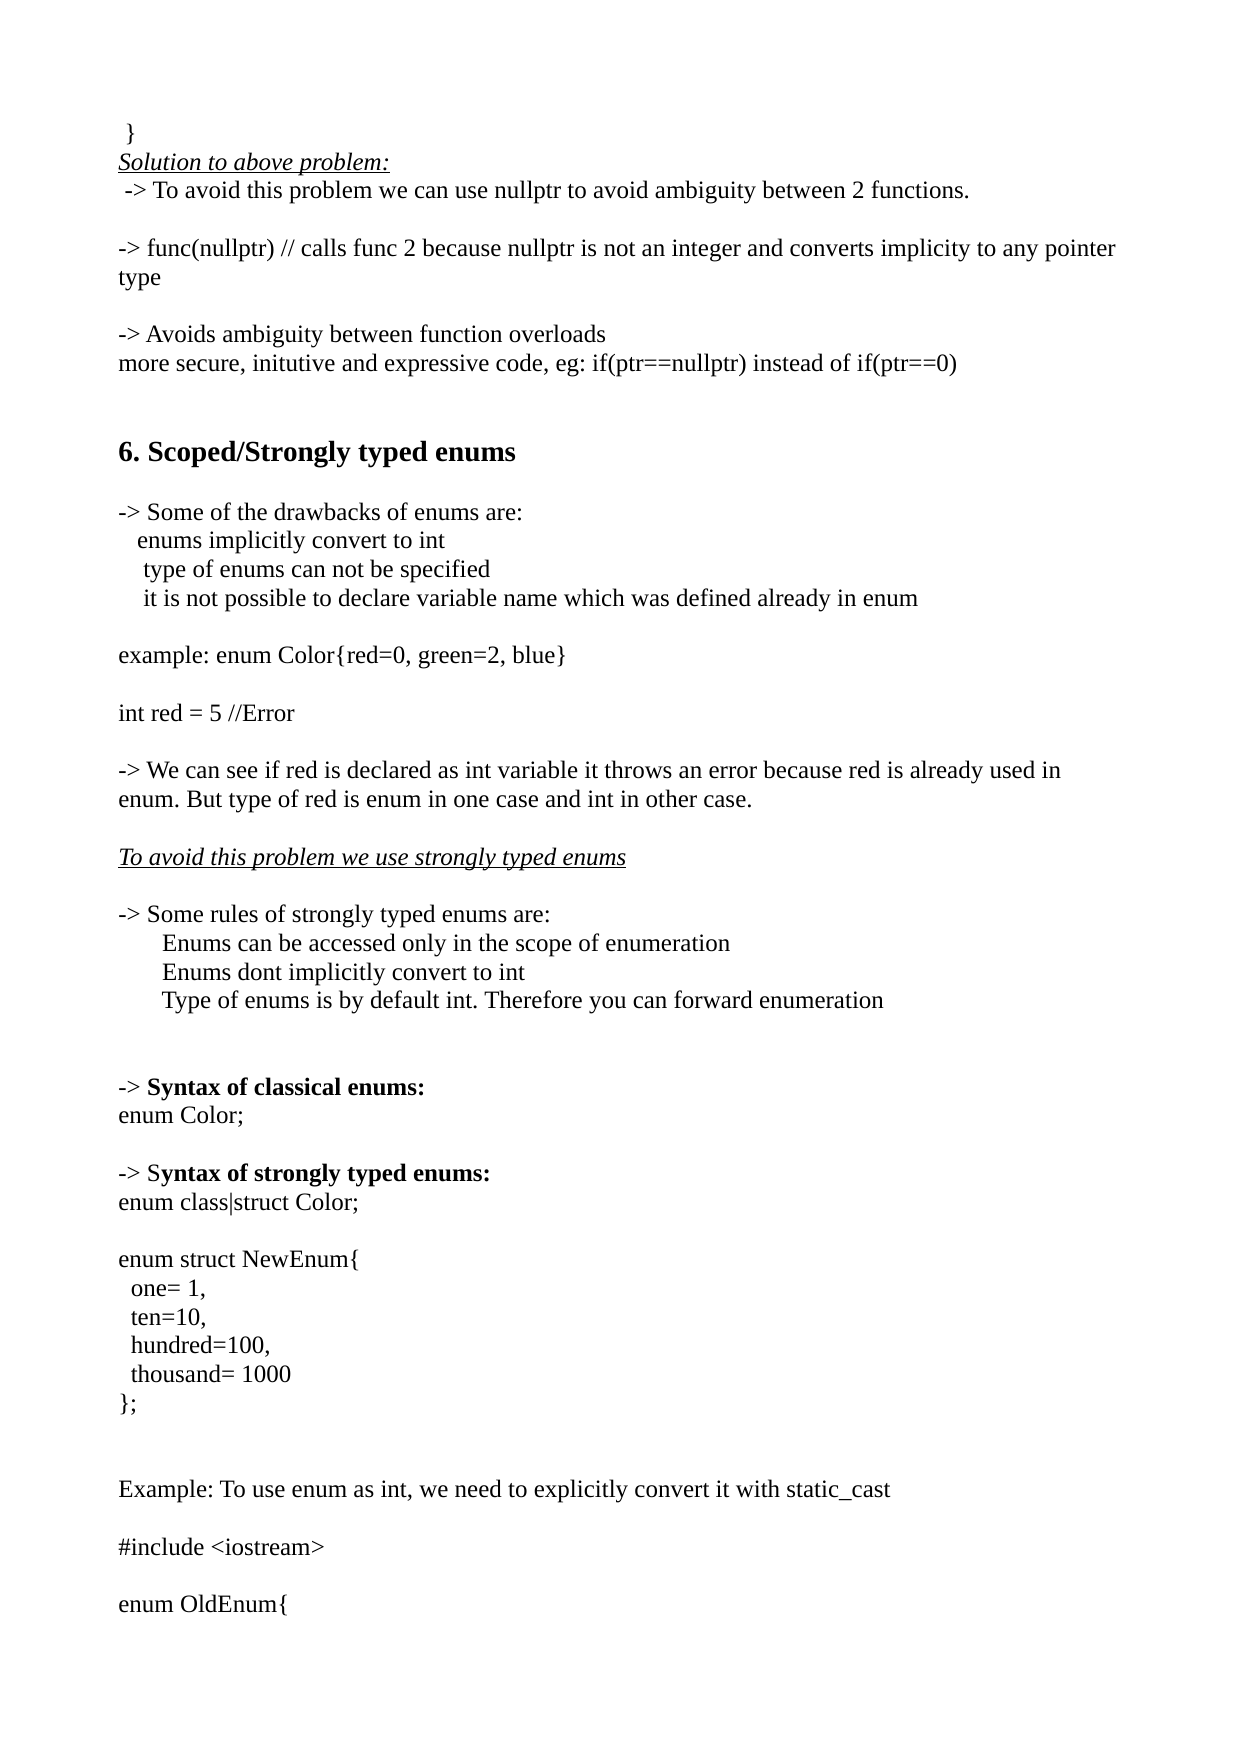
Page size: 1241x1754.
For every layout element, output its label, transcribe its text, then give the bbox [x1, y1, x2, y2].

text thousand= 1000 [118, 1359, 1122, 1388]
text enums implicitly convert to int [118, 525, 1122, 554]
text To avoid this problem we use strongly typed enums [118, 842, 1122, 870]
text }; [118, 1388, 1122, 1417]
text enum struct NewEnum{ [118, 1244, 1122, 1273]
text type of enums can not be specified [118, 554, 1122, 583]
text enum Color; [118, 1100, 1122, 1129]
text -> Some of the drawbacks of enums are: [118, 497, 1122, 525]
text 6. Scoped/Strongly typed enums [118, 434, 1122, 468]
text more secure, initutive and expressive code, eg: if(ptr==nullptr) instead of if(ptr==0) [118, 348, 1122, 377]
text #include <iostream> [118, 1532, 1122, 1560]
text example: enum Color{red=0, green=2, blue} [118, 640, 1122, 669]
text -> We can see if red is declared as int variable it throws an error because red is already used in enum. But type of red is enum in one case and int in other case. [118, 755, 1122, 813]
text -> func(nullptr) // calls func 2 because nullptr is not an integer and converts implicity to any pointer type [118, 233, 1122, 291]
text Solution to above problem: [118, 147, 1122, 176]
text int red = 5 //Error [118, 698, 1122, 727]
text -> Syntax of classical enums: [118, 1072, 1122, 1100]
text enum OldEnum{ [118, 1589, 1122, 1618]
text ten=10, [118, 1302, 1122, 1330]
text hundred=100, [118, 1330, 1122, 1359]
text one= 1, [118, 1273, 1122, 1302]
text -> Some rules of strongly typed enums are: [118, 899, 1122, 928]
text Enums dont implicitly convert to int [118, 957, 1122, 985]
text Type of enums is by default int. Therefore you can forward enumeration [118, 985, 1122, 1014]
text Example: To use enum as int, we need to explicitly convert it with static_cast [118, 1474, 1122, 1503]
text it is not possible to declare variable name which was defined already in enum [118, 583, 1122, 612]
text -> Syntax of strongly typed enums: [118, 1158, 1122, 1187]
text } [118, 118, 1122, 147]
text Enums can be accessed only in the scope of enumeration [118, 928, 1122, 957]
text -> Avoids ambiguity between function overloads [118, 319, 1122, 348]
text enum class|struct Color; [118, 1187, 1122, 1215]
text -> To avoid this problem we can use nullptr to avoid ambiguity between 2 functions. [118, 176, 1122, 204]
